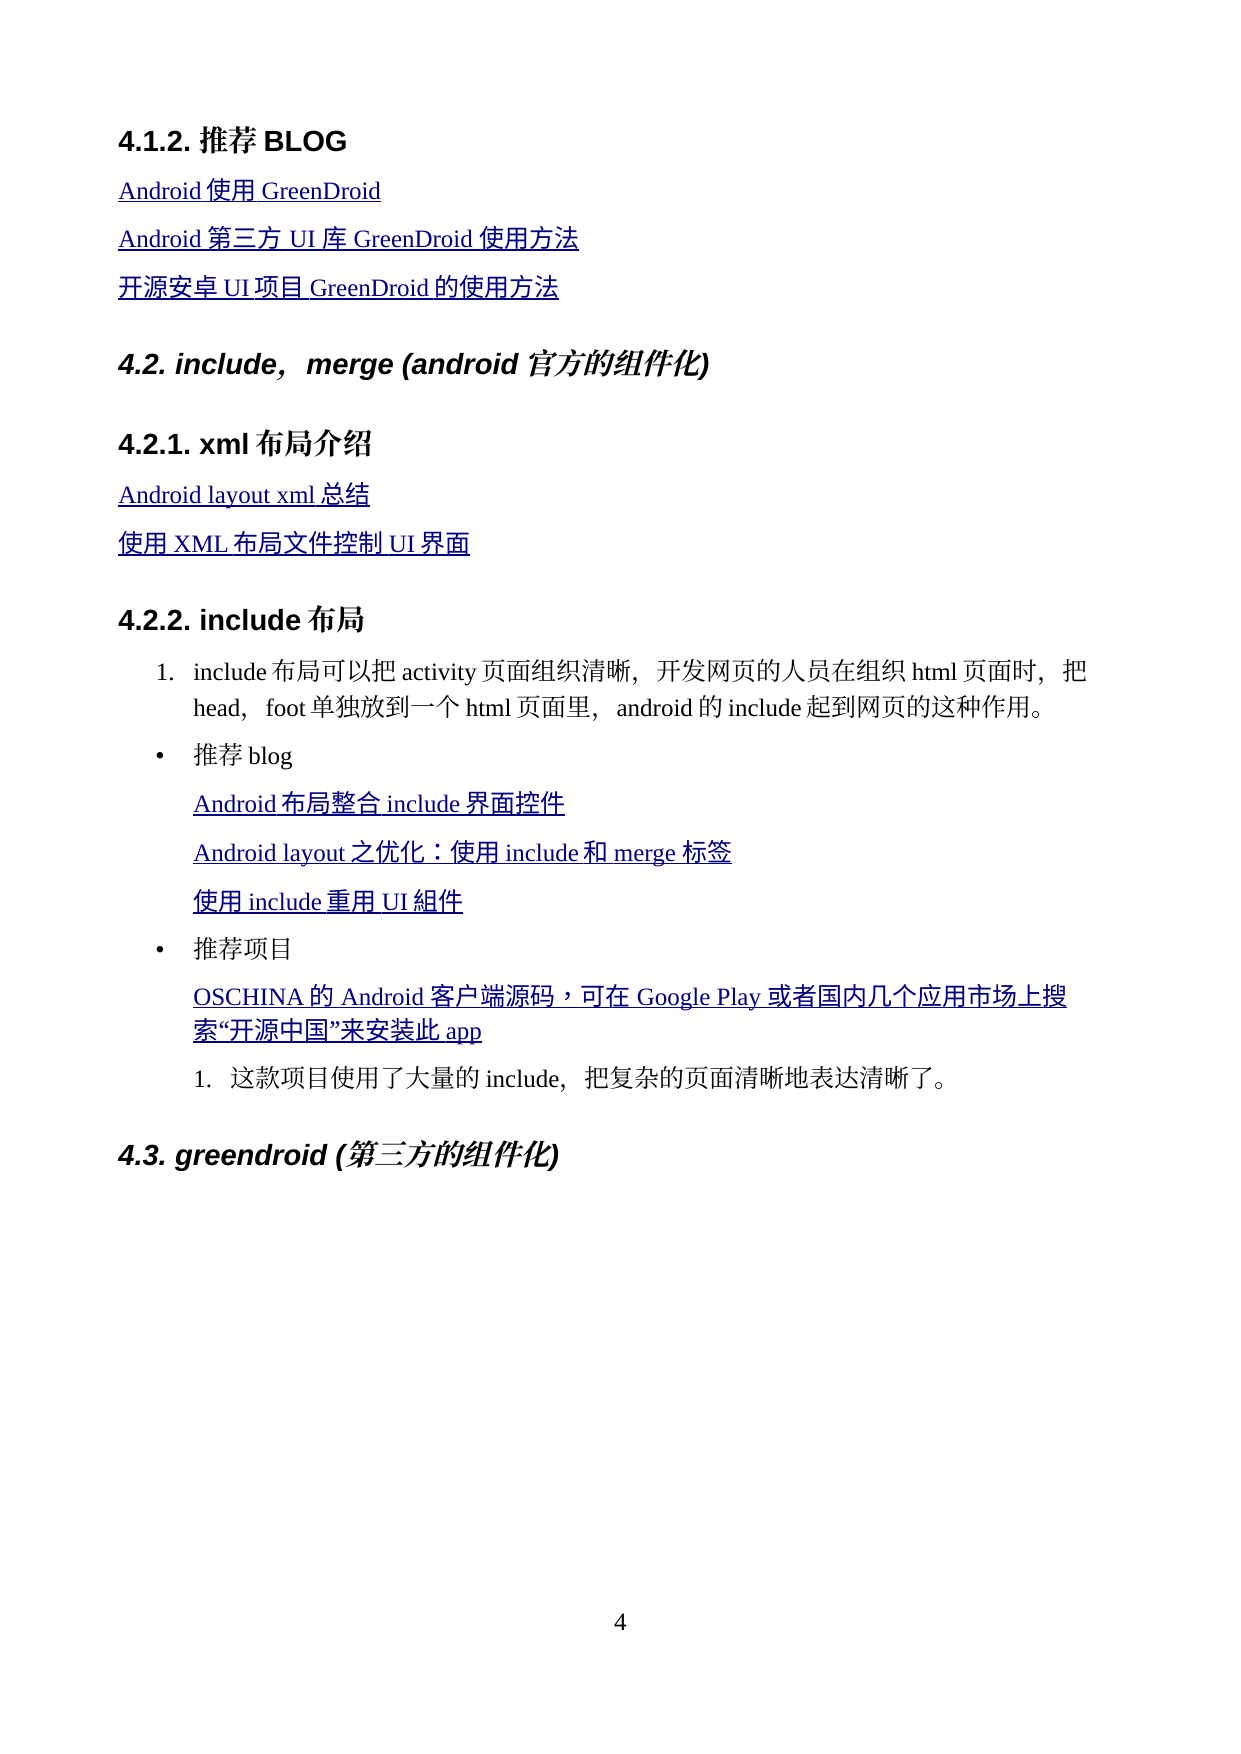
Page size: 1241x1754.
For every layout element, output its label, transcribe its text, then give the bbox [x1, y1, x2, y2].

list include布局可以把activity页面组织清晰，开发网页的人员在组织html页面时，把head，foot单独放到一个html页面里，android的include起到网页的这种作用。 [156, 651, 1122, 723]
list 推荐blog [156, 736, 1122, 772]
text Android layout xml总结 [118, 475, 1122, 511]
list 使用include重用UI組件 [156, 881, 1122, 917]
subtitle 推荐BLOG [118, 118, 1122, 160]
subtitle xml布局介绍 [118, 421, 1122, 462]
list Android layout之优化：使用include和merge 标签 [156, 833, 1122, 869]
text 使用XML布局文件控制UI界面 [118, 523, 1122, 559]
text 开源安卓UI项目GreenDroid的使用方法 [118, 268, 1122, 304]
list Android布局整合include界面控件 [156, 784, 1122, 820]
subtitle include布局 [118, 597, 1122, 639]
list 这款项目使用了大量的include，把复杂的页面清晰地表达清晰了。 [193, 1059, 1122, 1095]
list 推荐项目 [156, 930, 1122, 966]
text Android 第三方 UI 库 GreenDroid 使用方法 [118, 219, 1122, 255]
list OSCHINA 的 Android 客户端源码，可在 Google Play 或者国内几个应用市场上搜索“开源中国”来安装此app [156, 978, 1122, 1046]
text Android使用GreenDroid [118, 172, 1122, 207]
subtitle include，merge (android官方的组件化) [118, 341, 1122, 383]
subtitle greendroid (第三方的组件化) [118, 1132, 1122, 1174]
